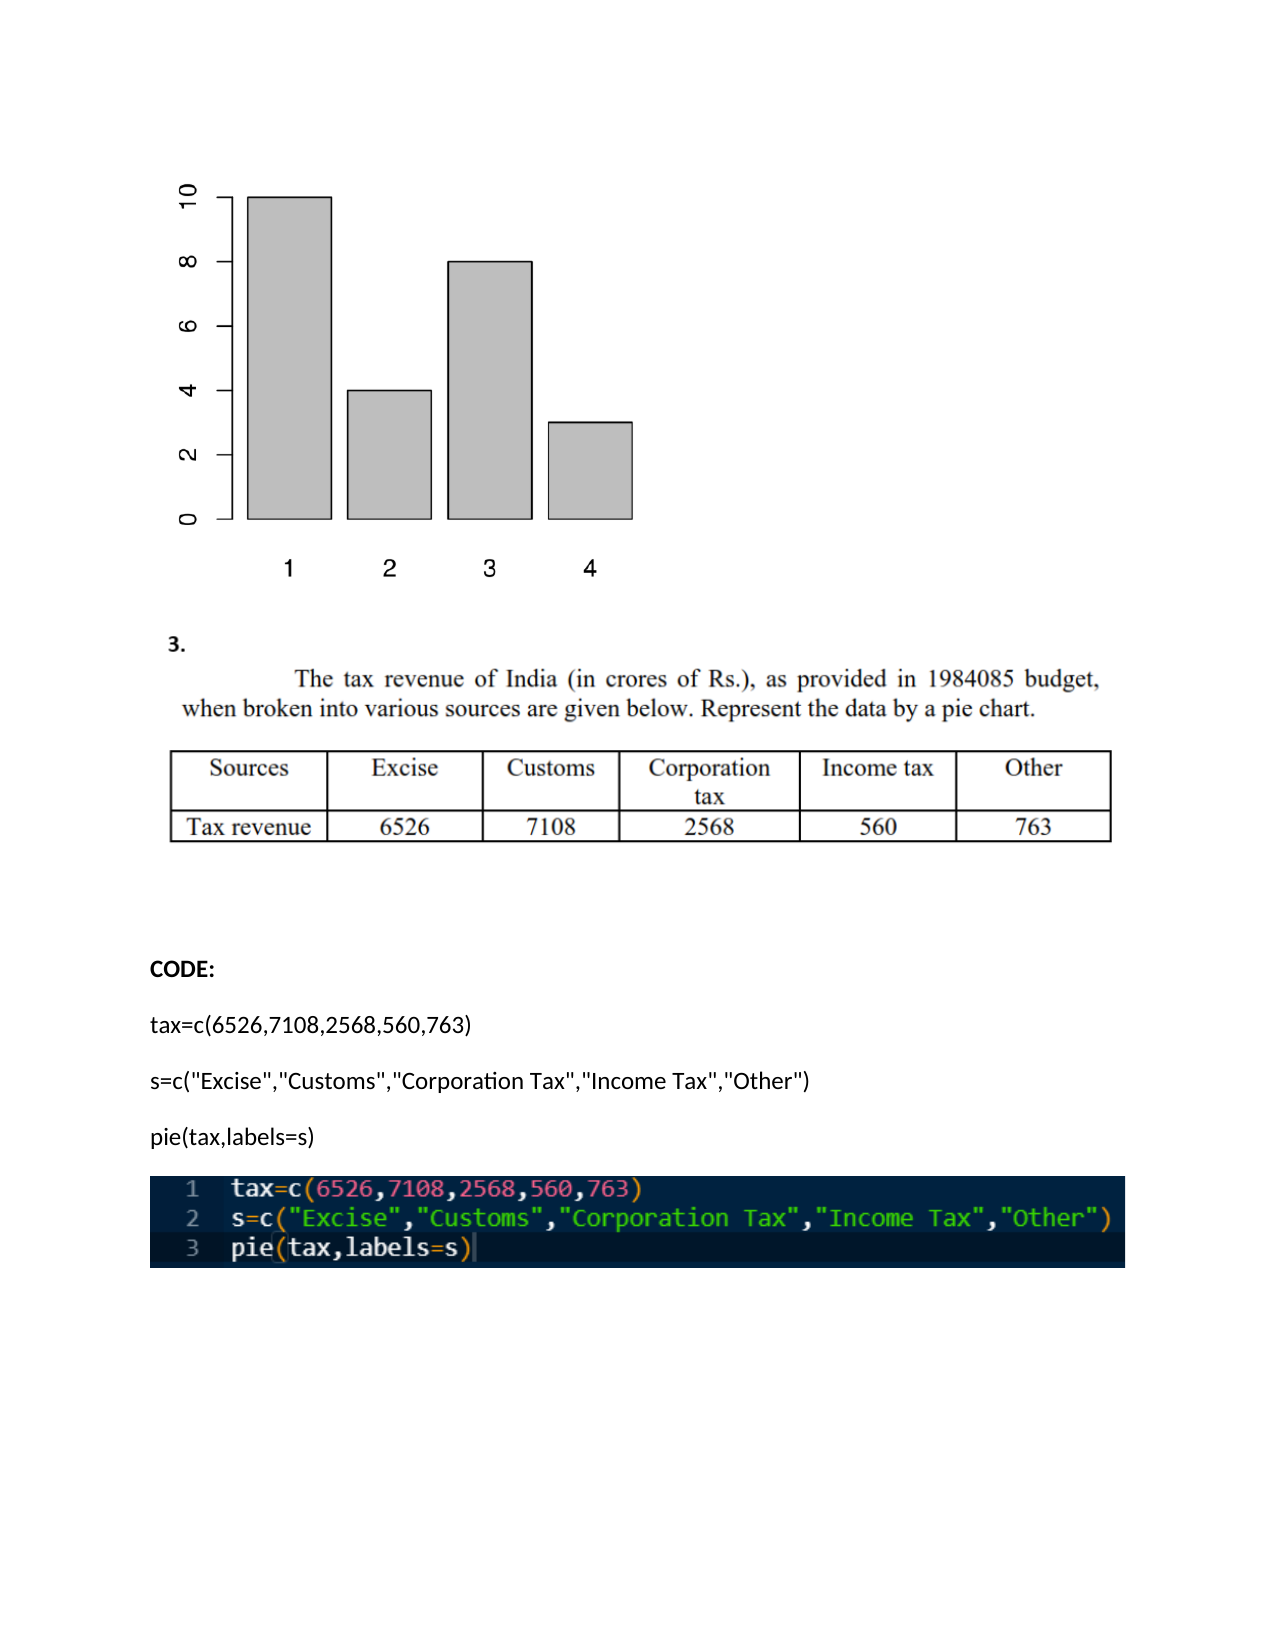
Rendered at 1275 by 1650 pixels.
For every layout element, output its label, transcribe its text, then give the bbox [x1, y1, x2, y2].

picture [150, 623, 1125, 873]
text pie(tax,labels=s) [150, 1121, 1125, 1151]
text tax=c(6526,7108,2568,560,763) [150, 1009, 1125, 1039]
picture [150, 1176, 1125, 1268]
picture [150, 150, 736, 599]
text s=c("Excise","Customs","Corporation Tax","Income Tax","Other") [150, 1065, 1125, 1095]
text CODE: [150, 953, 1125, 984]
